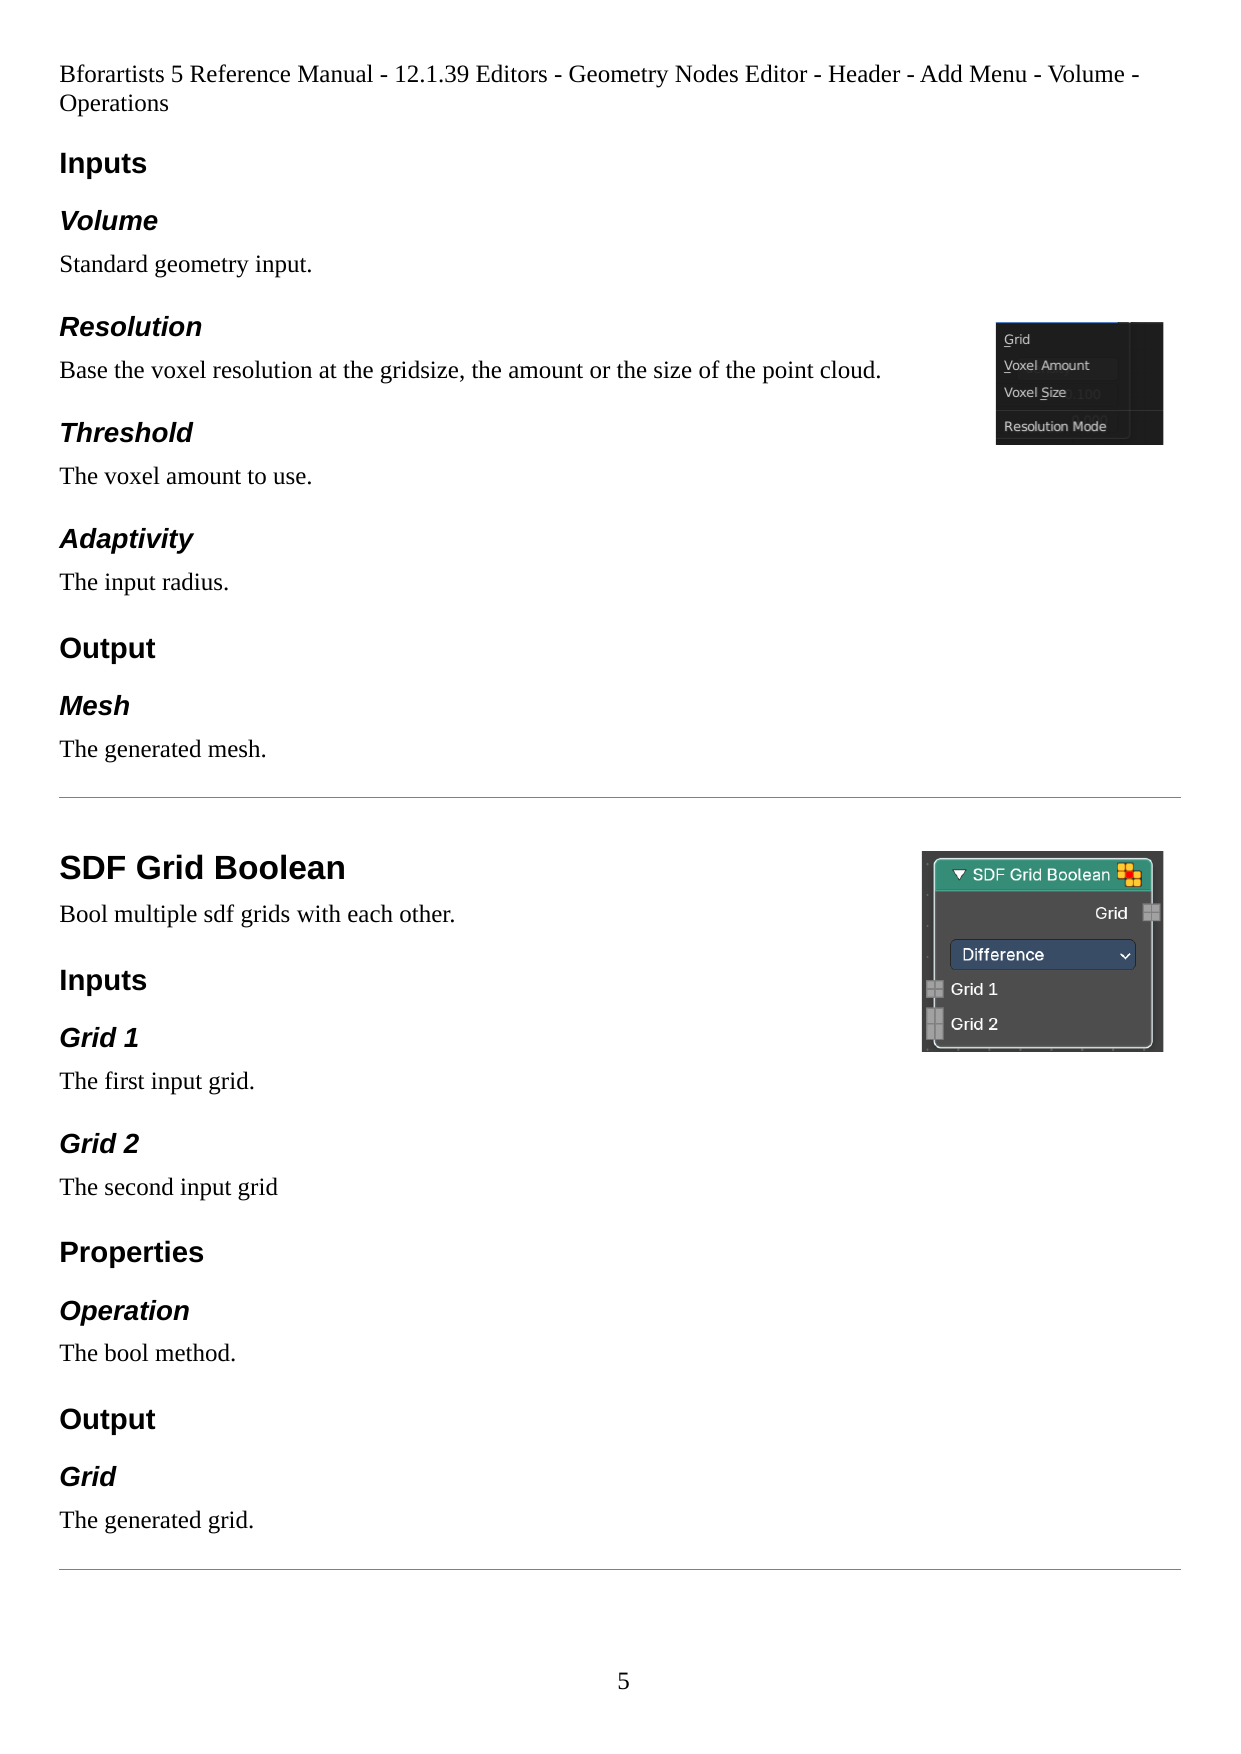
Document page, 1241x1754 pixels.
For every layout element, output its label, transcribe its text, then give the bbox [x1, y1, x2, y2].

picture [921, 851, 1164, 1052]
subtitle Grid 2 [59, 1127, 1181, 1159]
text The input radius. [59, 567, 1181, 596]
subtitle Inputs [59, 146, 1181, 180]
subtitle Grid 1 [59, 1021, 1181, 1053]
picture [995, 322, 1164, 445]
text Standard geometry input. [59, 249, 1181, 278]
subtitle Threshold [59, 417, 1181, 448]
text The first input grid. [59, 1066, 1181, 1094]
subtitle Operation [59, 1294, 1181, 1326]
subtitle Adaptivity [59, 523, 1181, 554]
subtitle Output [59, 631, 1181, 664]
subtitle Inputs [59, 963, 921, 996]
subtitle Grid [59, 1461, 1181, 1493]
text The voxel amount to use. [59, 461, 1181, 490]
text The generated grid. [59, 1505, 1181, 1534]
text Bool multiple sdf grids with each other. [59, 899, 921, 928]
subtitle Output [59, 1402, 1181, 1436]
subtitle Volume [59, 205, 1181, 237]
subtitle Properties [59, 1235, 1181, 1269]
text The generated mesh. [59, 734, 1181, 762]
text The second input grid [59, 1172, 1181, 1200]
subtitle [1164, 963, 1181, 996]
subtitle Resolution [59, 311, 1181, 343]
subtitle Mesh [59, 689, 1181, 721]
text The bool method. [59, 1338, 1181, 1367]
text Base the voxel resolution at the gridsize, the amount or the size of the point cloud. [59, 355, 995, 384]
subtitle SDF Grid Boolean [59, 848, 1181, 886]
